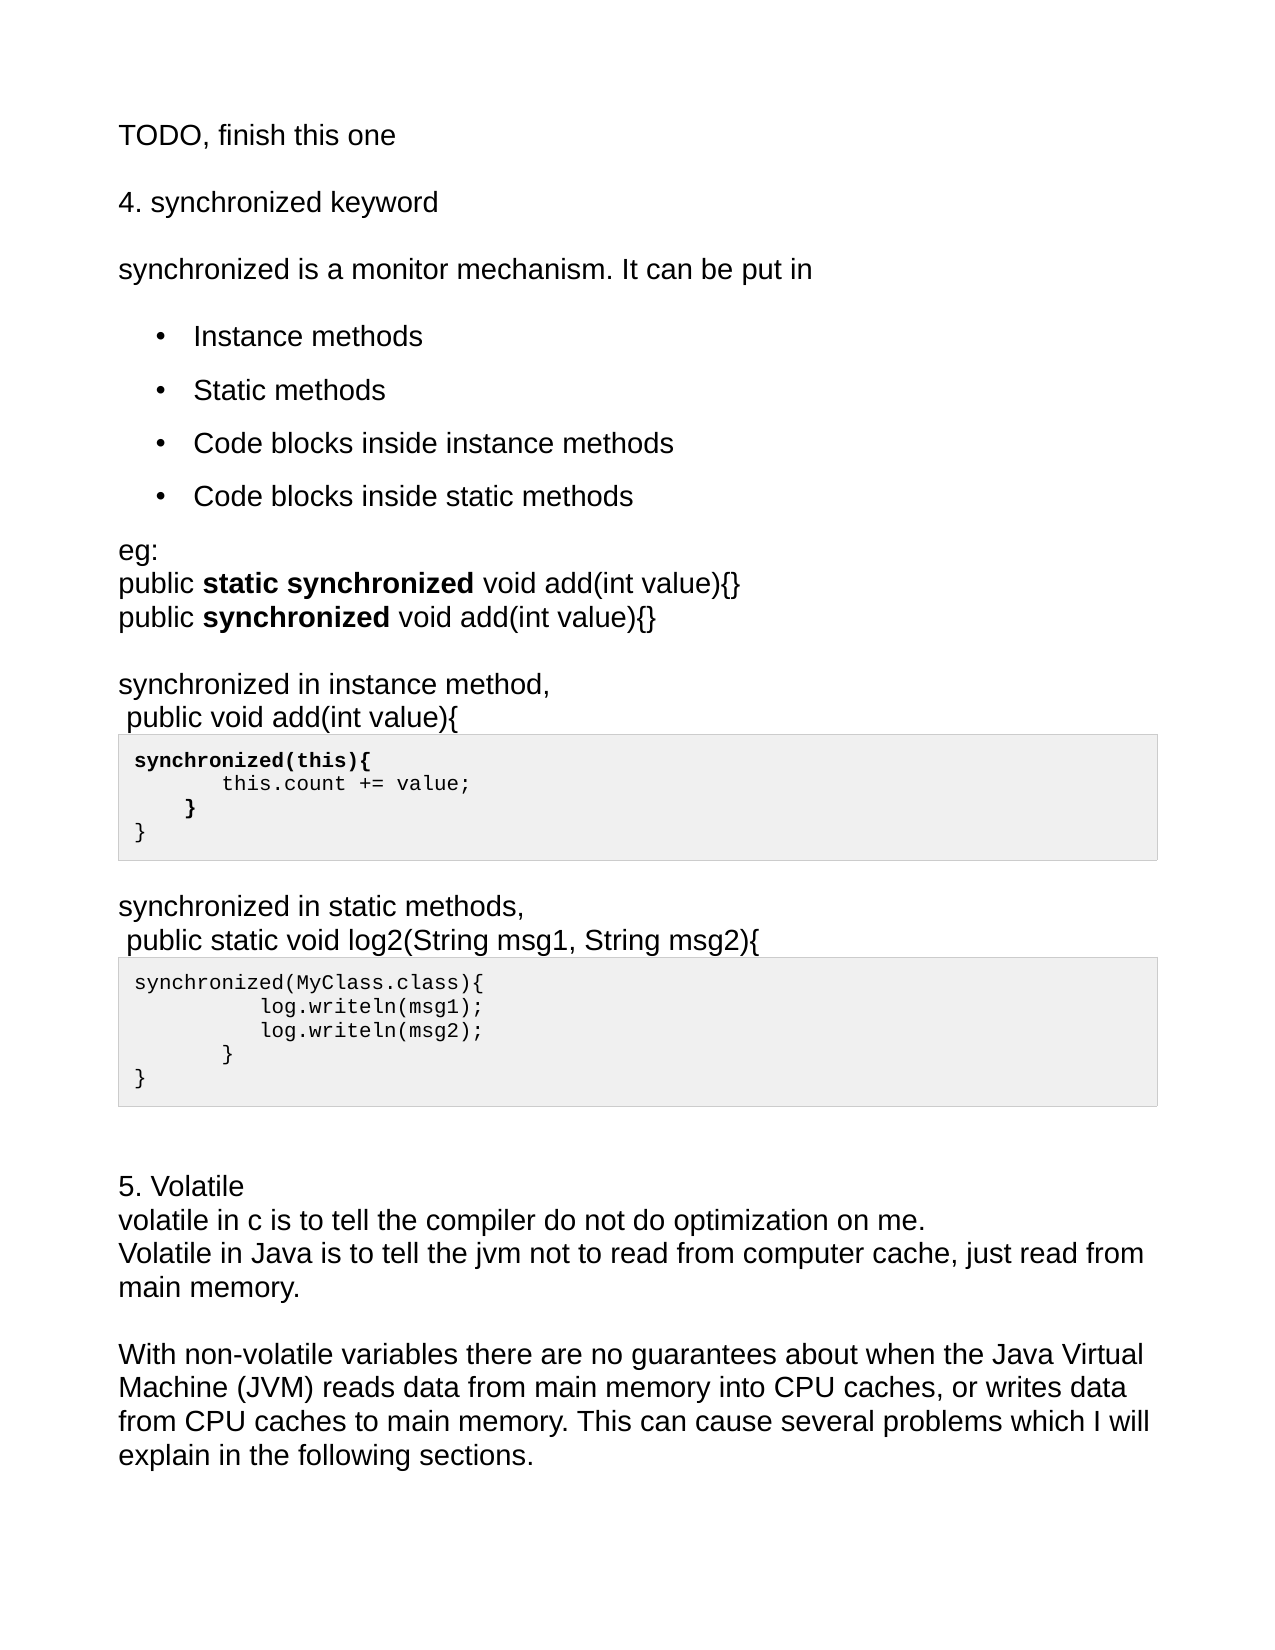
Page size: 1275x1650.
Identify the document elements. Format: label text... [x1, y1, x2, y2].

text synchronized is a monitor mechanism. It can be put in [118, 252, 1157, 286]
text eg: [118, 533, 1157, 566]
text synchronized in static methods, [118, 889, 1157, 923]
text 4. synchronized keyword [118, 185, 1157, 219]
text volatile in c is to tell the compiler do not do optimization on me. [118, 1203, 1157, 1236]
text 5. Volatile [118, 1169, 1157, 1203]
text } [313, 781, 318, 789]
text synchronized(this){ [119, 735, 1157, 758]
text log.writeln(msg1); [119, 980, 1157, 1004]
text log.writeln(msg2); [119, 1004, 1157, 1027]
text public synchronized void add(int value){} [118, 600, 1157, 633]
text this.count += value; [119, 758, 1157, 781]
text synchronized(MyClass.class){ [119, 958, 1157, 980]
text } [438, 781, 443, 789]
text Volatile in Java is to tell the jvm not to read from computer cache, just read from main memory. [118, 1236, 1157, 1303]
text public void add(int value){ [118, 700, 1157, 734]
text } [119, 781, 1157, 805]
text } [119, 1051, 1157, 1106]
text } [119, 805, 1157, 860]
list Static methods [156, 373, 1157, 406]
text } [299, 781, 305, 789]
text } [311, 1027, 319, 1035]
text synchronized in instance method, [118, 667, 1157, 700]
list Code blocks inside static methods [156, 479, 1157, 513]
text TODO, finish this one [118, 118, 1157, 152]
text With non-volatile variables there are no guarantees about when the Java Virtual Machine (JVM) reads data from main memory into CPU caches, or writes data from CPU caches to main memory. This can cause several problems which I will explain in the following sections. [118, 1337, 1157, 1471]
text } [274, 1027, 280, 1036]
text } [119, 1027, 1157, 1051]
list Code blocks inside instance methods [156, 426, 1157, 460]
text public static void log2(String msg1, String msg2){ [118, 923, 1157, 957]
list Instance methods [156, 319, 1157, 353]
text public static synchronized void add(int value){} [118, 566, 1157, 600]
